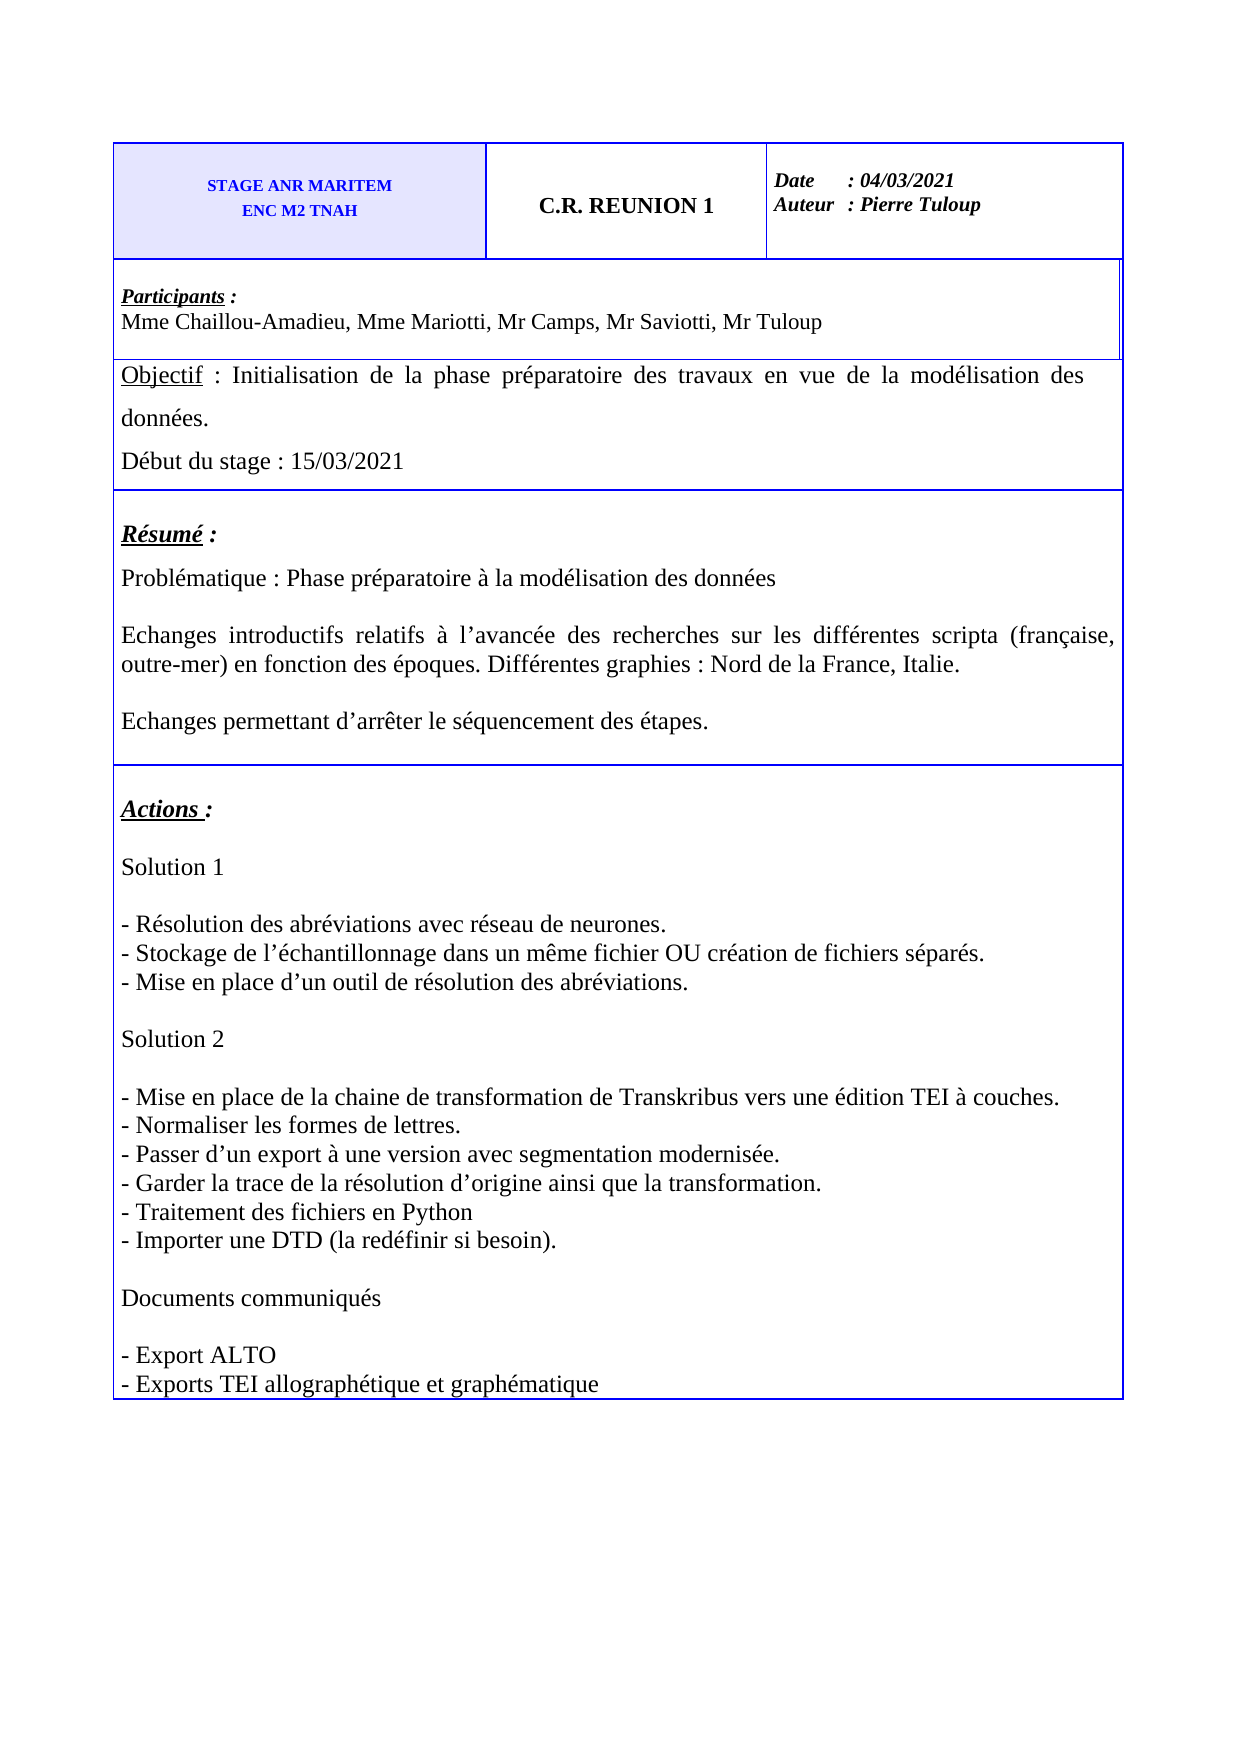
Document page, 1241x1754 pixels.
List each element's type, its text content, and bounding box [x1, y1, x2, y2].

table_header Date : 04/03/2021 Auteur : Pierre Tuloup [767, 144, 1122, 258]
table_cell Participants : Mme Chaillou-Amadieu, Mme Mariotti, Mr Camps, Mr Saviotti, Mr Tuloup [114, 260, 1119, 358]
table_header C.R. REUNION 1 [487, 144, 766, 258]
table_header STAGE ANR MARITEM ENC M2 TNAH [114, 144, 485, 258]
table_cell Résumé : Problématique : Phase préparatoire à la modélisation des données Echanges introductifs relatifs à l’avancée des recherches sur les différentes scripta (française, outre-mer) en fonction des époques. Différentes graphies : Nord de la France, Italie. Echanges permettant d’arrêter le séquencement des étapes. [114, 491, 1122, 764]
table_cell Actions : Solution 1 - Résolution des abréviations avec réseau de neurones. - Stockage de l’échantillonnage dans un même fichier OU création de fichiers séparés. - Mise en place d’un outil de résolution des abréviations. Solution 2 - Mise en place de la chaine de transformation de Transkribus vers une édition TEI à couches. - Normaliser les formes de lettres. - Passer d’un export à une version avec segmentation modernisée. - Garder la trace de la résolution d’origine ainsi que la transformation. - Traitement des fichiers en Python - Importer une DTD (la redéfinir si besoin). Documents communiqués - Export ALTO - Exports TEI allographétique et graphématique [114, 766, 1122, 1398]
table_cell Objectif : Initialisation de la phase préparatoire des travaux en vue de la modélisation des données. Début du stage : 15/03/2021 [114, 360, 1122, 489]
